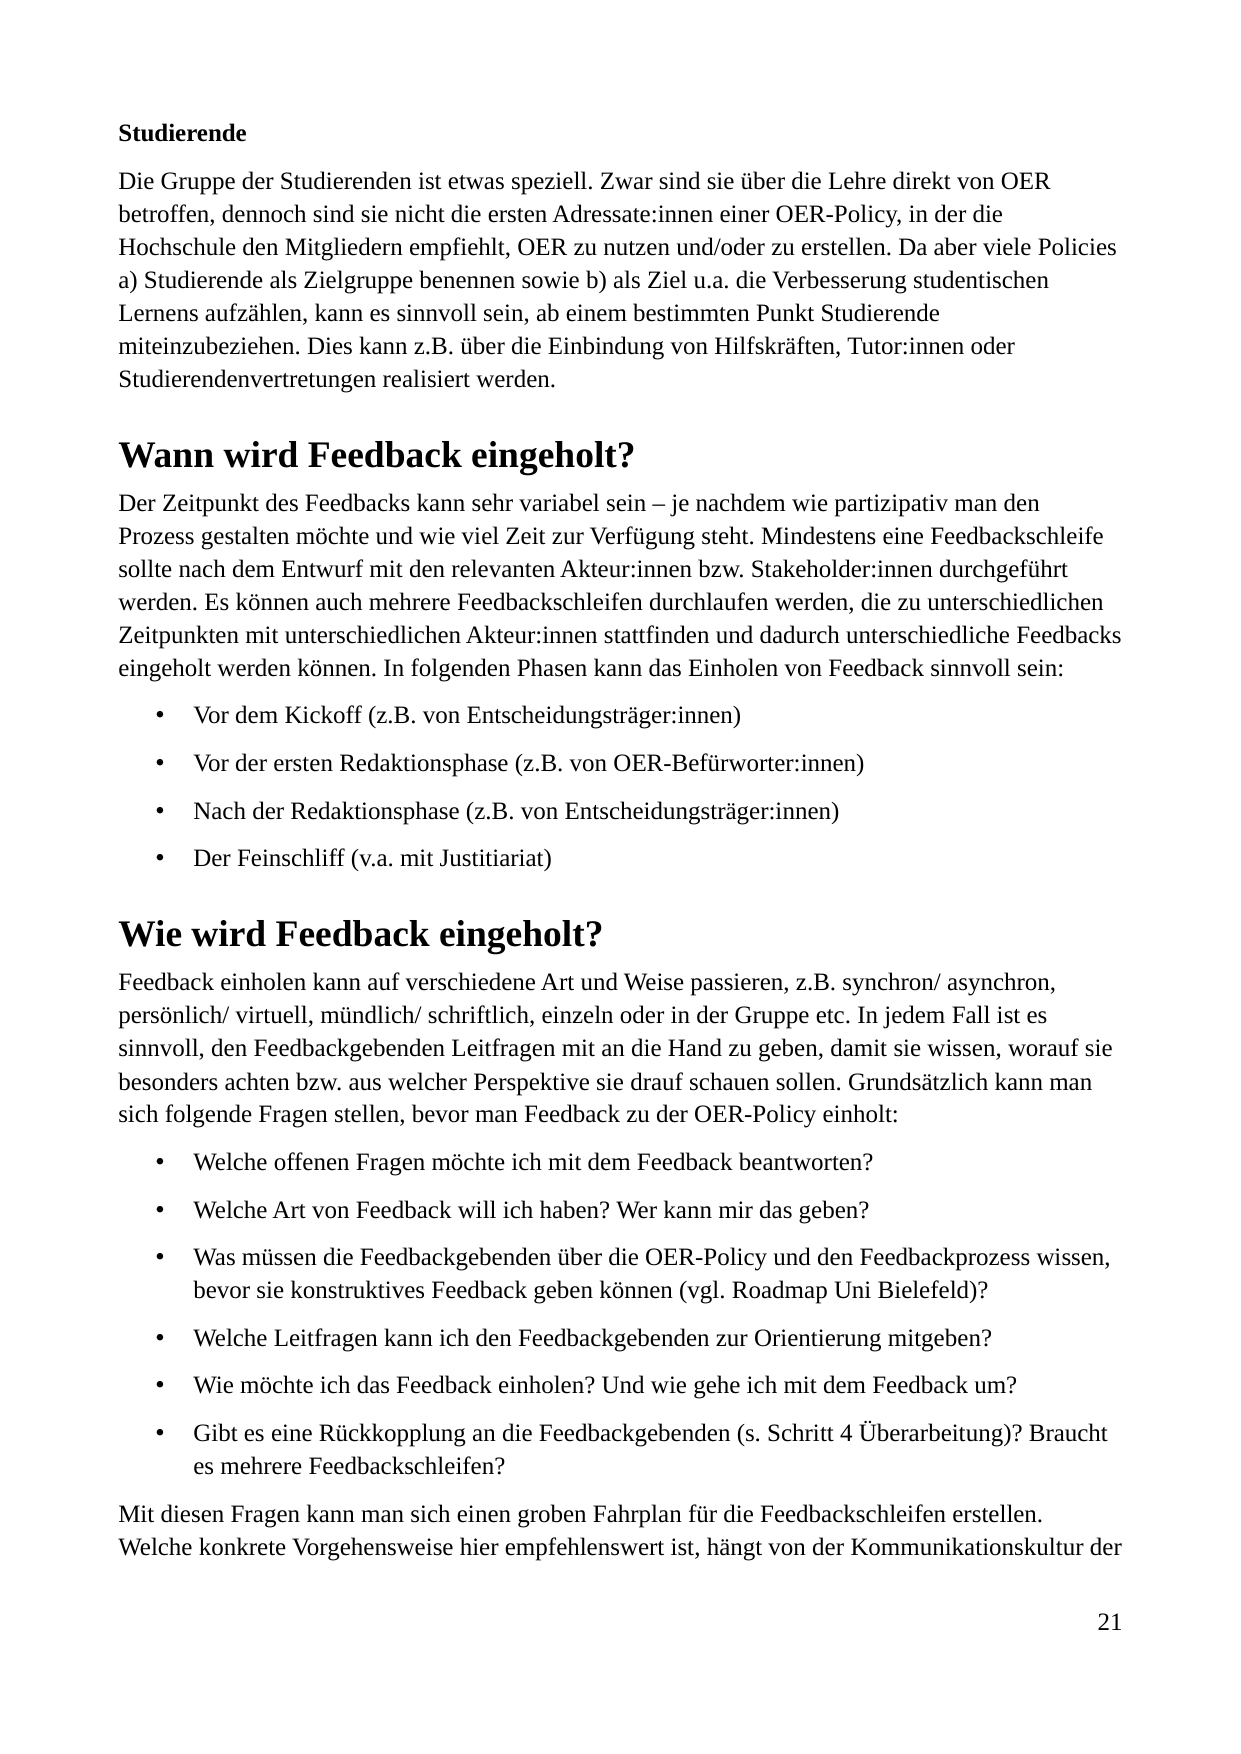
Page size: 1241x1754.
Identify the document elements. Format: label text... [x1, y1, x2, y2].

text Die Gruppe der Studierenden ist etwas speziell. Zwar sind sie über die Lehre direkt von OER betroffen, dennoch sind sie nicht die ersten Adressate:innen einer OER-Policy, in der die Hochschule den Mitgliedern empfiehlt, OER zu nutzen und/oder zu erstellen. Da aber viele Policies a) Studierende als Zielgruppe benennen sowie b) als Ziel u.a. die Verbesserung studentischen Lernens aufzählen, kann es sinnvoll sein, ab einem bestimmten Punkt Studierende miteinzubeziehen. Dies kann z.B. über die Einbindung von Hilfskräften, Tutor:innen oder Studierendenvertretungen realisiert werden. [118, 166, 1122, 393]
text Studierende [118, 118, 1122, 147]
list Wie möchte ich das Feedback einholen? Und wie gehe ich mit dem Feedback um? [156, 1371, 1122, 1399]
text Der Zeitpunkt des Feedbacks kann sehr variabel sein – je nachdem wie partizipativ man den Prozess gestalten möchte und wie viel Zeit zur Verfügung steht. Mindestens eine Feedbackschleife sollte nach dem Entwurf mit den relevanten Akteur:innen bzw. Stakeholder:innen durchgeführt werden. Es können auch mehrere Feedbackschleifen durchlaufen werden, die zu unterschiedlichen Zeitpunkten mit unterschiedlichen Akteur:innen stattfinden und dadurch unterschiedliche Feedbacks eingeholt werden können. In folgenden Phasen kann das Einholen von Feedback sinnvoll sein: [118, 488, 1122, 682]
list Nach der Redaktionsphase (z.B. von Entscheidungsträger:innen) [156, 796, 1122, 824]
list Welche Leitfragen kann ich den Feedbackgebenden zur Orientierung mitgeben? [156, 1323, 1122, 1352]
list Vor dem Kickoff (z.B. von Entscheidungsträger:innen) [156, 701, 1122, 729]
list Welche Art von Feedback will ich haben? Wer kann mir das geben? [156, 1195, 1122, 1223]
subtitle Wie wird Feedback eingeholt? [118, 912, 1122, 955]
list Welche offenen Fragen möchte ich mit dem Feedback beantworten? [156, 1147, 1122, 1176]
list Gibt es eine Rückkopplung an die Feedbackgebenden (s. Schritt 4 Überarbeitung)? Braucht es mehrere Feedbackschleifen? [156, 1418, 1122, 1480]
subtitle Wann wird Feedback eingeholt? [118, 432, 1122, 475]
list Was müssen die Feedbackgebenden über die OER-Policy und den Feedbackprozess wissen, bevor sie konstruktives Feedback geben können (vgl. Roadmap Uni Bielefeld)? [156, 1242, 1122, 1304]
text Feedback einholen kann auf verschiedene Art und Weise passieren, z.B. synchron/ asynchron, persönlich/ virtuell, mündlich/ schriftlich, einzeln oder in der Gruppe etc. In jedem Fall ist es sinnvoll, den Feedbackgebenden Leitfragen mit an die Hand zu geben, damit sie wissen, worauf sie besonders achten bzw. aus welcher Perspektive sie drauf schauen sollen. Grundsätzlich kann man sich folgende Fragen stellen, bevor man Feedback zu der OER-Policy einholt: [118, 967, 1122, 1128]
list Vor der ersten Redaktionsphase (z.B. von OER-Befürworter:innen) [156, 748, 1122, 777]
list Der Feinschliff (v.a. mit Justitiariat) [156, 843, 1122, 872]
text Mit diesen Fragen kann man sich einen groben Fahrplan für die Feedbackschleifen erstellen. Welche konkrete Vorgehensweise hier empfehlenswert ist, hängt von der Kommunikationskultur der [118, 1499, 1122, 1561]
